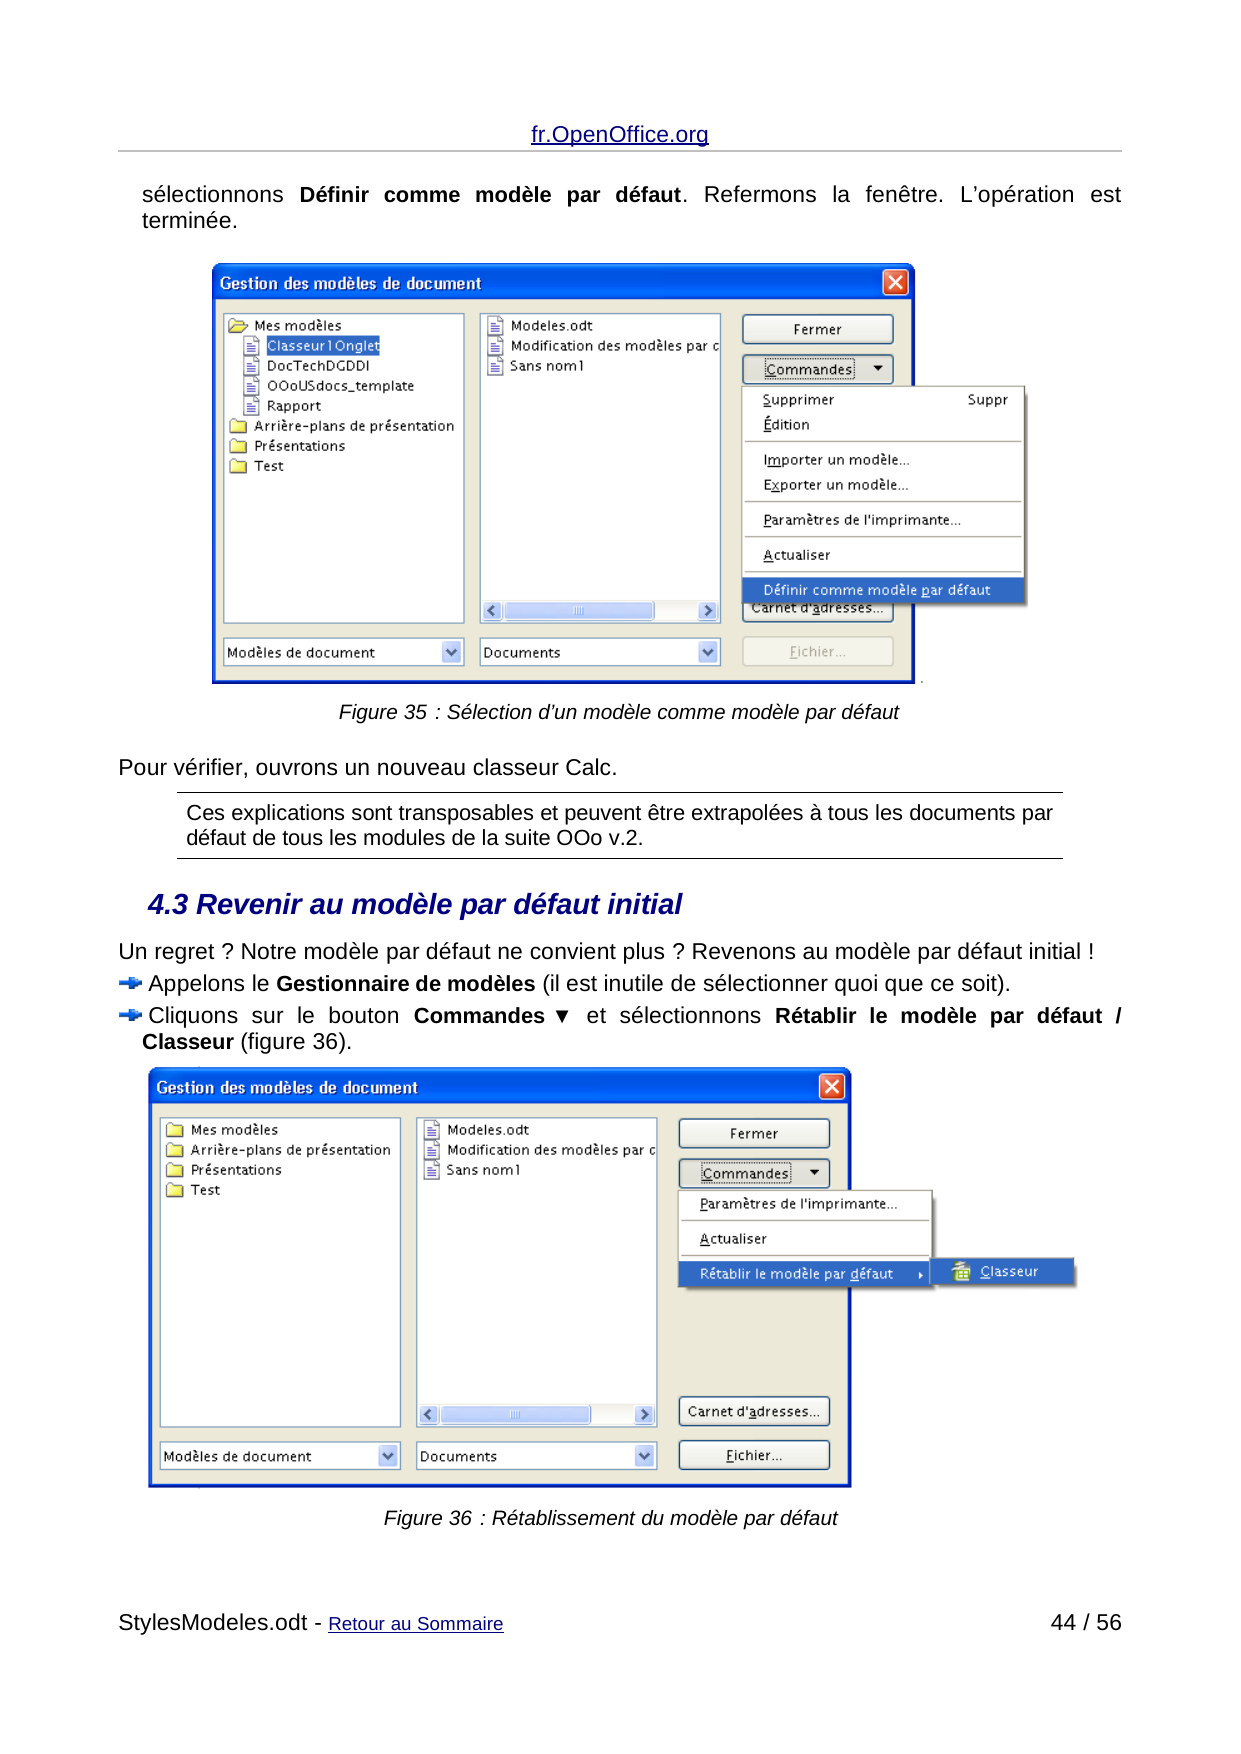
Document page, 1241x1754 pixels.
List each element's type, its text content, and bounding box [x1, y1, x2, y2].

text Pour vérifier, ouvrons un nouveau classeur Calc. [118, 245, 1122, 780]
picture [119, 977, 142, 989]
list sélectionnons Définir comme modèle par défaut. Refermons la fenêtre. L’opération est terminée. [118, 182, 1122, 234]
text Ces explications sont transposables et peuvent être extrapolées à tous les documents par défaut de tous les modules de la suite OOo v.2. [177, 793, 1063, 858]
picture [146, 1066, 1078, 1489]
picture [119, 1009, 142, 1021]
text Un regret ? Notre modèle par défaut ne convient plus ? Revenons au modèle par défaut initial ! [118, 938, 1122, 964]
picture [212, 263, 1029, 684]
list Figure 36 : Rétablissement du modèle par défaut [146, 1489, 1078, 1530]
text Figure 35 : Sélection d’un modèle comme modèle par défaut [212, 684, 1028, 724]
list Appelons le Gestionnaire de modèles (il est inutile de sélectionner quoi que ce soit). [118, 970, 1122, 996]
subtitle Revenir au modèle par défaut initial [148, 888, 1122, 921]
list Cliquons sur le bouton Commandes ▼ et sélectionnons Rétablir le modèle par défaut / Classeur (figure 36). [118, 1002, 1122, 1054]
